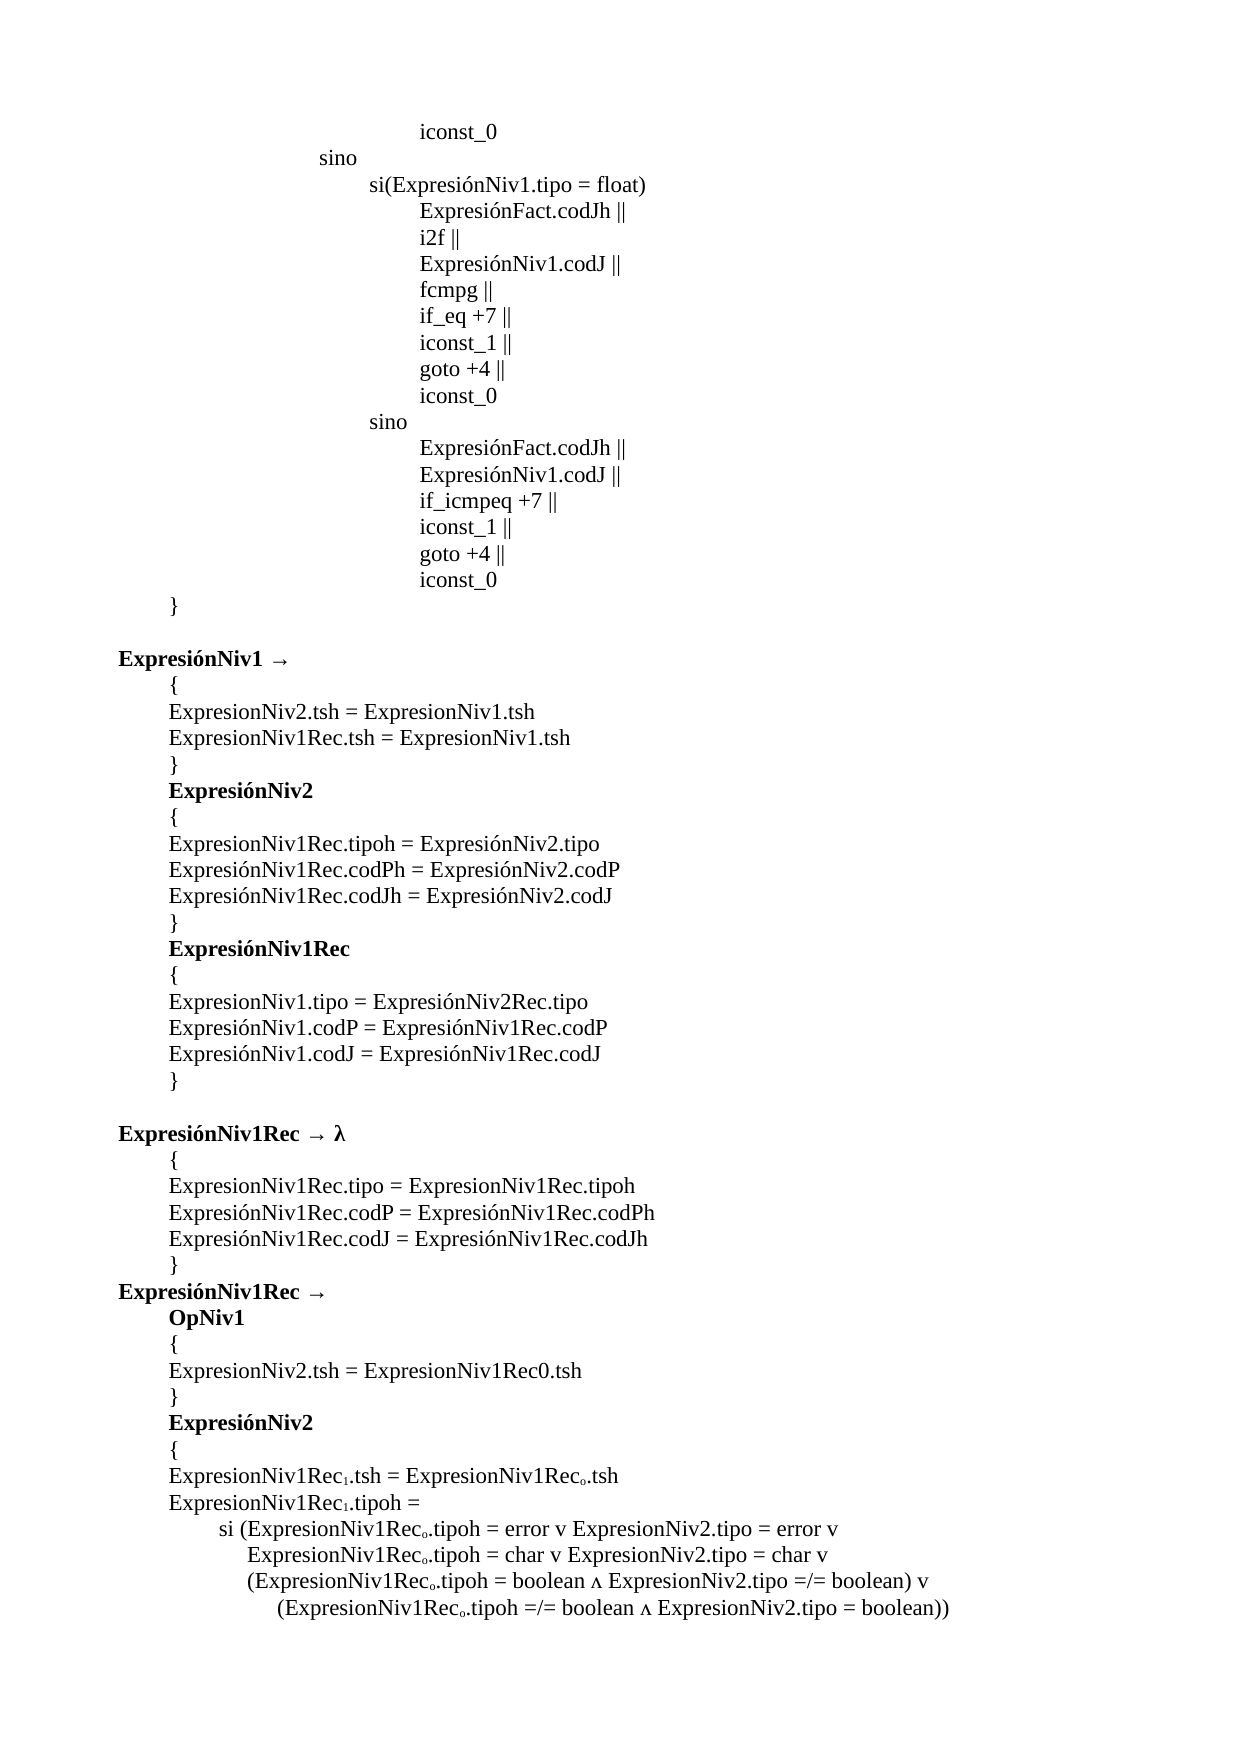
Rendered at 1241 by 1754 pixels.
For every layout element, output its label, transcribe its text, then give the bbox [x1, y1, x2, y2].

text ExpresiónNiv1Rec → [118, 1278, 1122, 1304]
text } [118, 1383, 1122, 1409]
text goto +4 || [118, 540, 1122, 566]
text { [118, 961, 1122, 988]
text } [118, 1067, 1122, 1093]
text iconst_0 [118, 566, 1122, 592]
text ExpresiónNiv1Rec.codJh = ExpresiónNiv2.codJ [118, 882, 1122, 909]
text ExpresionNiv1Rec1.tsh = ExpresionNiv1Reco.tsh [118, 1462, 1122, 1488]
text sino [118, 144, 1122, 171]
text goto +4 || [118, 355, 1122, 382]
text { [118, 1436, 1122, 1462]
text iconst_1 || [118, 329, 1122, 355]
text ExpresiónNiv1Rec [118, 935, 1122, 961]
text ExpresionNiv1.tipo = ExpresiónNiv2Rec.tipo [118, 988, 1122, 1014]
text if_icmpeq +7 || [118, 487, 1122, 513]
text ExpresiónNiv1 → [118, 645, 1122, 672]
text } [118, 909, 1122, 935]
text ExpresionNiv2.tsh = ExpresionNiv1Rec0.tsh [118, 1357, 1122, 1383]
text ExpresiónNiv1.codJ || [118, 461, 1122, 487]
text ExpresiónNiv1.codP = ExpresiónNiv1Rec.codP [118, 1014, 1122, 1041]
text (ExpresionNiv1Reco.tipoh =/= boolean ᴧ ExpresionNiv2.tipo = boolean)) [118, 1594, 1122, 1620]
text ExpresiónNiv1Rec.codJ = ExpresiónNiv1Rec.codJh [118, 1225, 1122, 1251]
text si (ExpresionNiv1Reco.tipoh = error v ExpresionNiv2.tipo = error v [118, 1515, 1122, 1541]
text si(ExpresiónNiv1.tipo = float) [118, 171, 1122, 197]
text iconst_0 [118, 118, 1122, 144]
text ExpresionNiv1Reco.tipoh = char v ExpresionNiv2.tipo = char v [118, 1541, 1122, 1568]
text } [118, 1251, 1122, 1278]
text iconst_0 [118, 382, 1122, 408]
text ExpresiónNiv1.codJ || [118, 250, 1122, 276]
text i2f || [118, 223, 1122, 250]
text ExpresionNiv1Rec.tsh = ExpresionNiv1.tsh [118, 724, 1122, 751]
text ExpresiónNiv1.codJ = ExpresiónNiv1Rec.codJ [118, 1041, 1122, 1067]
text fcmpg || [118, 276, 1122, 303]
text { [118, 672, 1122, 698]
text ExpresiónNiv1Rec.codPh = ExpresiónNiv2.codP [118, 856, 1122, 882]
text { [118, 1330, 1122, 1357]
text sino [118, 408, 1122, 434]
text ExpresiónNiv2 [118, 1409, 1122, 1436]
text { [118, 803, 1122, 830]
text ExpresionNiv1Rec.tipoh = ExpresiónNiv2.tipo [118, 830, 1122, 856]
text } [118, 592, 1122, 619]
text ExpresiónNiv1Rec → λ [118, 1119, 1122, 1146]
text ExpresionNiv1Rec.tipo = ExpresionNiv1Rec.tipoh [118, 1172, 1122, 1199]
text { [118, 1146, 1122, 1172]
text ExpresiónFact.codJh || [118, 197, 1122, 223]
text ExpresionNiv1Rec1.tipoh = [118, 1488, 1122, 1515]
text OpNiv1 [118, 1304, 1122, 1330]
text ExpresionNiv2.tsh = ExpresionNiv1.tsh [118, 698, 1122, 724]
text (ExpresionNiv1Reco.tipoh = boolean ᴧ ExpresionNiv2.tipo =/= boolean) v [118, 1568, 1122, 1594]
text ExpresiónFact.codJh || [118, 434, 1122, 461]
text if_eq +7 || [118, 303, 1122, 329]
text iconst_1 || [118, 513, 1122, 540]
text ExpresiónNiv2 [118, 777, 1122, 803]
text ExpresiónNiv1Rec.codP = ExpresiónNiv1Rec.codPh [118, 1199, 1122, 1225]
text } [118, 751, 1122, 777]
